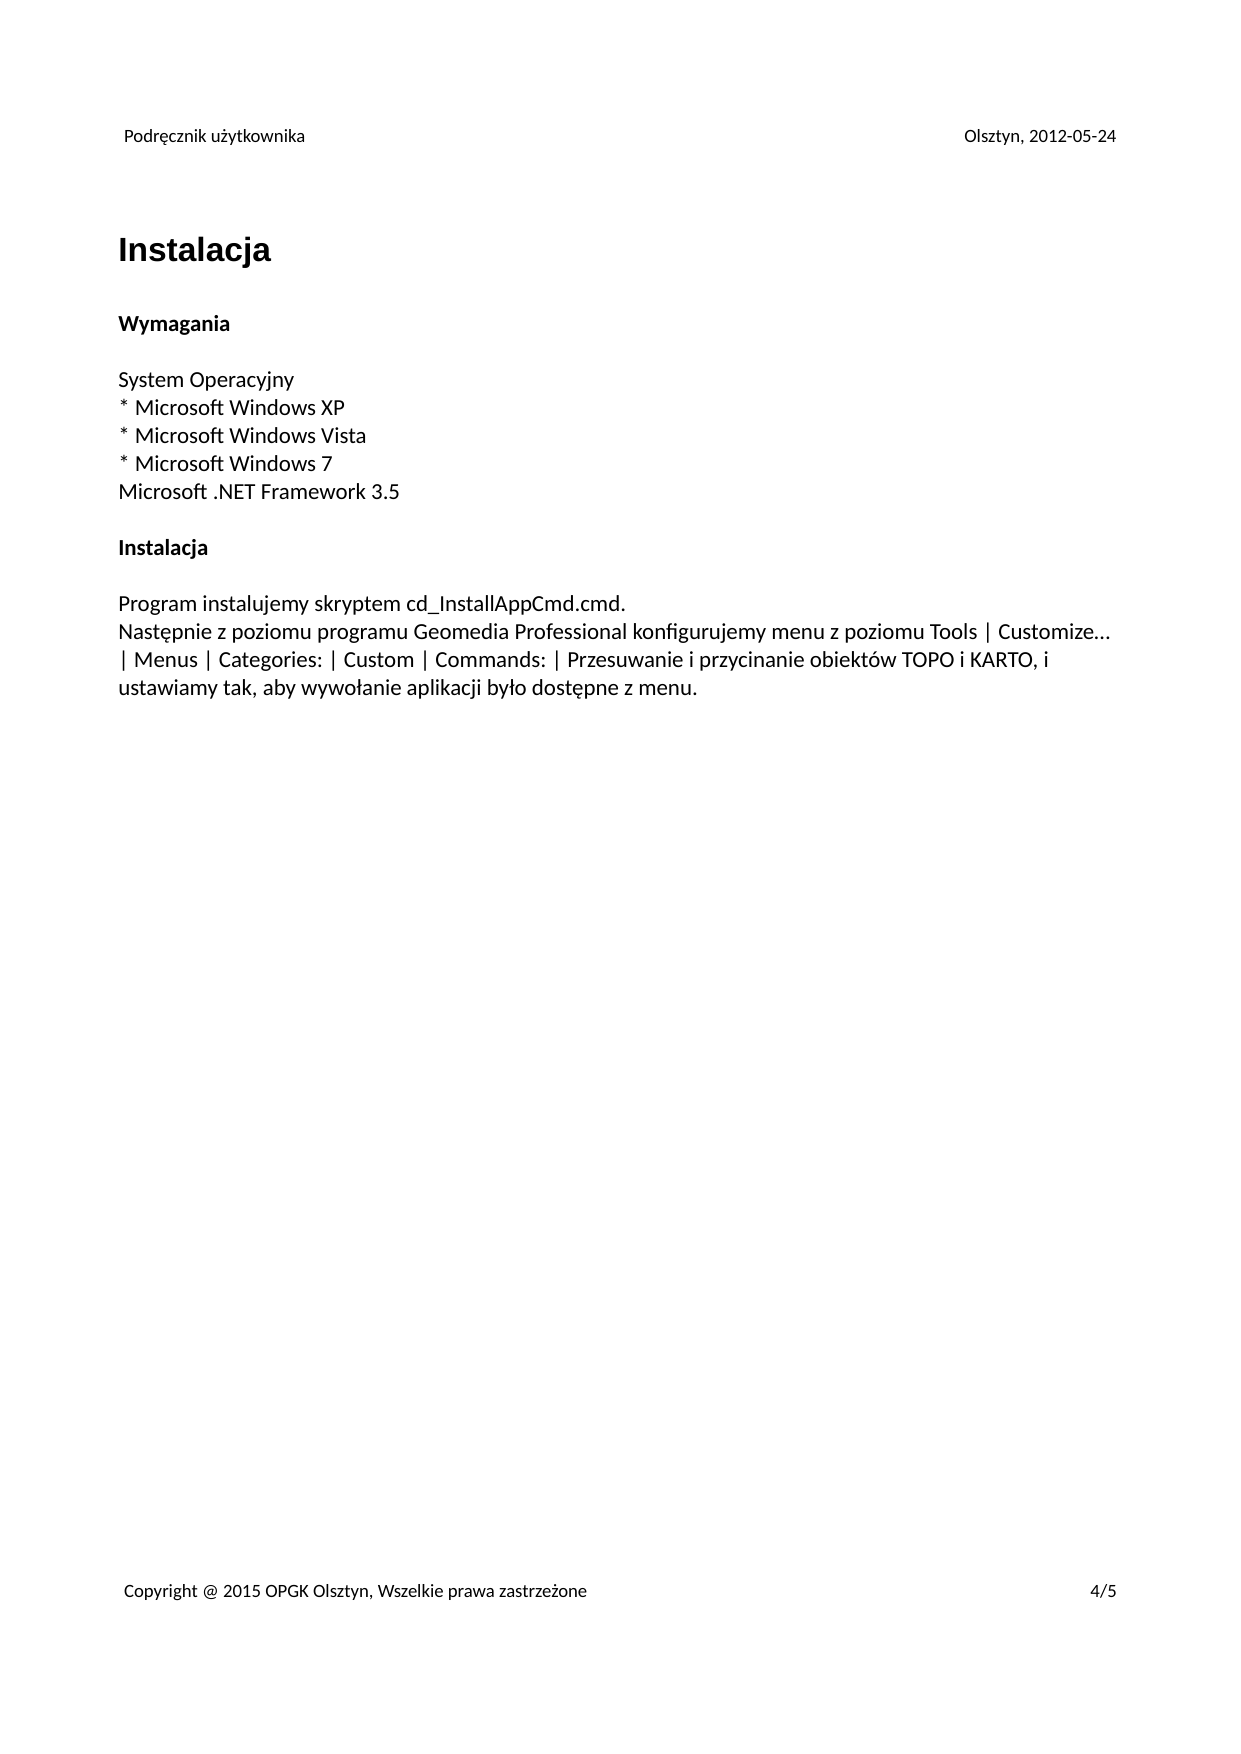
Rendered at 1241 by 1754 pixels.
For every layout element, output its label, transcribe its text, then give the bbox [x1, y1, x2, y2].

text System Operacyjny [118, 365, 1122, 393]
text Następnie z poziomu programu Geomedia Professional konfigurujemy menu z poziomu Tools | Customize… | Menus | Categories: | Custom | Commands: | Przesuwanie i przycinanie obiektów TOPO i KARTO, i ustawiamy tak, aby wywołanie aplikacji było dostępne z menu. [118, 617, 1122, 701]
text * Microsoft Windows Vista [118, 421, 1122, 449]
text * Microsoft Windows XP [118, 393, 1122, 421]
text Program instalujemy skryptem cd_InstallAppCmd.cmd. [118, 589, 1122, 617]
subtitle Instalacja [118, 230, 1122, 268]
text Microsoft .NET Framework 3.5 [118, 477, 1122, 505]
text * Microsoft Windows 7 [118, 449, 1122, 477]
text Instalacja [118, 533, 1122, 561]
text Wymagania [118, 309, 1122, 337]
